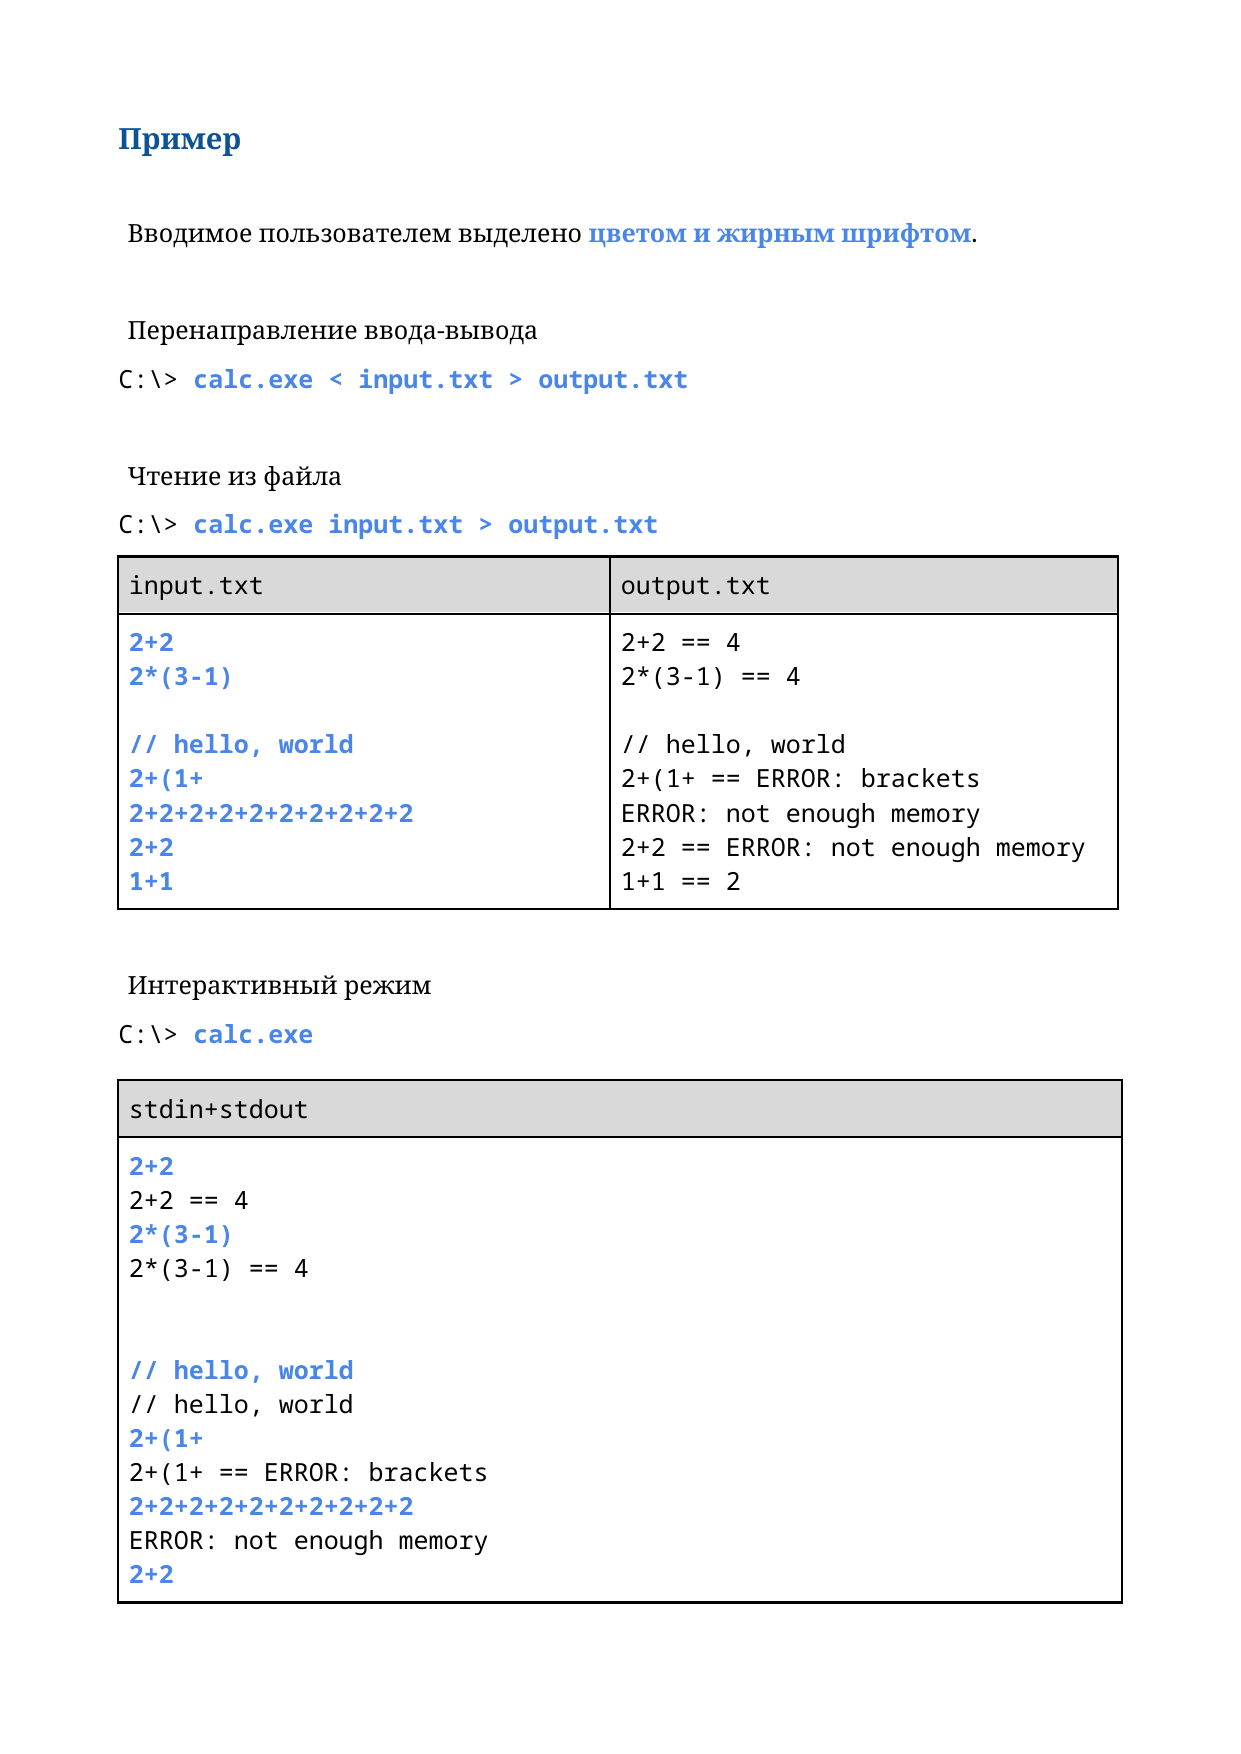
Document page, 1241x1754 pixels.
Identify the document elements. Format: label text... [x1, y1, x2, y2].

table_header stdin+stdout [119, 1081, 1121, 1136]
text Вводимое пользователем выделено цветом и жирным шрифтом. [127, 216, 1113, 250]
table_cell 2+2 == 4 2*(3-1) == 4 // hello, world 2+(1+ == ERROR: brackets ERROR: not enough memory 2+2 == ERROR: not enough memory 1+1 == 2 [611, 615, 1117, 908]
text Чтение из файла [127, 458, 1113, 492]
text C:\> calc.exe [118, 1016, 1122, 1050]
text C:\> calc.exe input.txt > output.txt [118, 507, 1113, 541]
table_cell 2+2 2+2 == 4 2*(3-1) 2*(3-1) == 4 // hello, world // hello, world 2+(1+ 2+(1+ == ERROR: brackets 2+2+2+2+2+2+2+2+2+2 ERROR: not enough memory 2+2 [119, 1138, 1121, 1601]
text Пример [118, 118, 1122, 158]
text C:\> calc.exe < input.txt > output.txt [118, 361, 1113, 395]
text Перенаправление ввода-вывода [127, 313, 1113, 347]
table_cell 2+2 2*(3-1) // hello, world 2+(1+ 2+2+2+2+2+2+2+2+2+2 2+2 1+1 [119, 615, 609, 908]
table_header output.txt [611, 558, 1117, 612]
table_header input.txt [119, 558, 609, 612]
text Интерактивный режим [127, 968, 1113, 1002]
